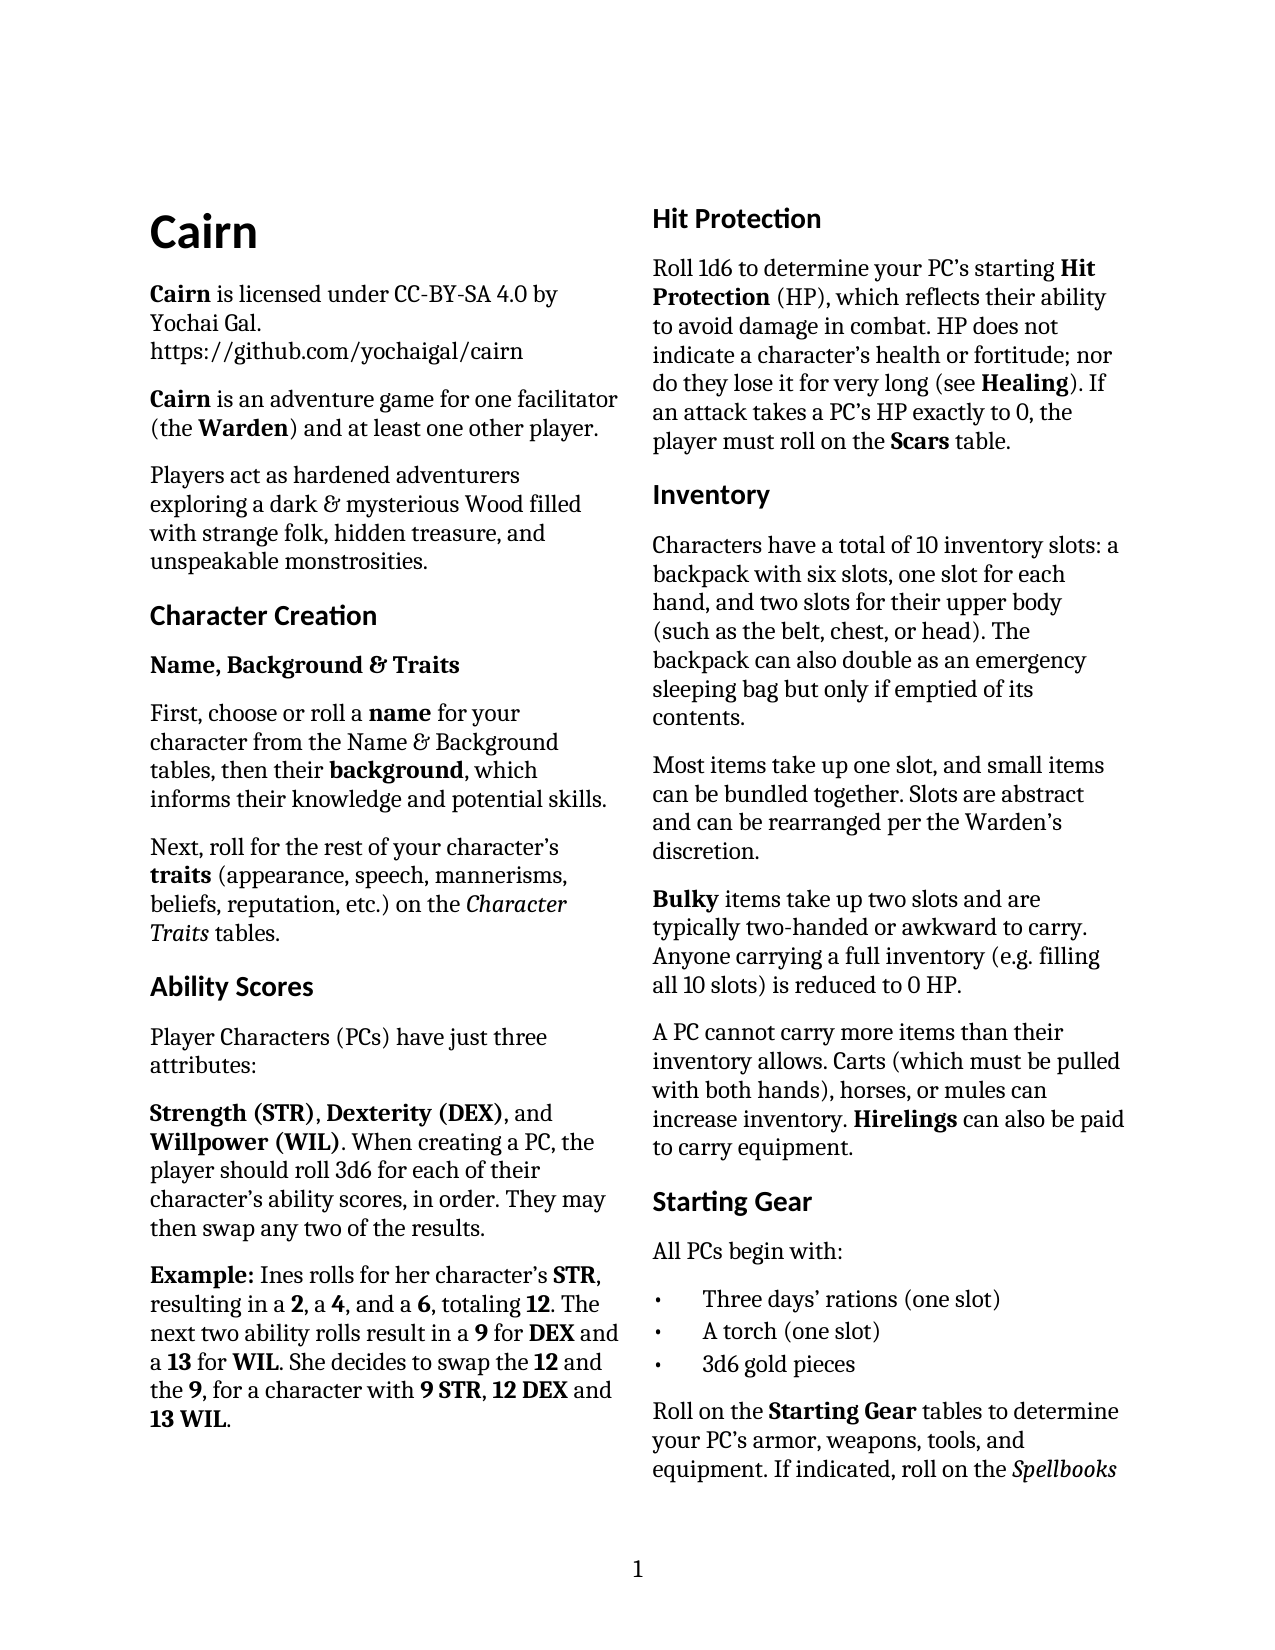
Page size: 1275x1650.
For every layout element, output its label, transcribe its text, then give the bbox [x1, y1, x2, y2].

text Roll 1d6 to determine your PC’s starting Hit Protection (HP), which reflects their ability to avoid damage in combat. HP does not indicate a character’s health or fortitude; nor do they lose it for very long (see Healing). If an attack takes a PC’s HP exactly to 0, the player must roll on the Scars table. [652, 254, 1125, 456]
text Most items take up one slot, and small items can be bundled together. Slots are abstract and can be rearranged per the Warden’s discretion. [652, 751, 1125, 866]
text Bulky items take up two slots and are typically two-handed or awkward to carry. Anyone carrying a full inventory (e.g. filling all 10 slots) is reduced to 0 HP. [652, 884, 1125, 999]
list A torch (one slot) [652, 1317, 1125, 1346]
text Cairn is licensed under CC-BY-SA 4.0 by Yochai Gal. https://github.com/yochaigal/cairn [150, 280, 622, 366]
subtitle Inventory [652, 476, 1125, 512]
subtitle Ability Scores [150, 968, 622, 1004]
subtitle Hit Protection [652, 200, 1125, 236]
subtitle Starting Gear [652, 1183, 1125, 1218]
list Three days’ rations (one slot) [652, 1285, 1125, 1313]
subtitle Cairn [150, 200, 622, 261]
text Roll on the Starting Gear tables to determine your PC’s armor, weapons, tools, and equipment. If indicated, roll on the Spellbooks [652, 1397, 1125, 1483]
text Player Characters (PCs) have just three attributes: [150, 1023, 622, 1080]
text Name, Background & Traits [150, 651, 622, 680]
text Next, roll for the rest of your character’s traits (appearance, speech, mannerisms, beliefs, reputation, etc.) on the Character Traits tables. [150, 832, 622, 947]
text A PC cannot carry more items than their inventory allows. Carts (which must be pulled with both hands), horses, or mules can increase inventory. Hirelings can also be paid to carry equipment. [652, 1018, 1125, 1162]
text Strength (STR), Dexterity (DEX), and Willpower (WIL). When creating a PC, the player should roll 3d6 for each of their character’s ability scores, in order. They may then swap any two of the results. [150, 1099, 622, 1243]
text Cairn is an adventure game for one facilitator (the Warden) and at least one other player. [150, 385, 622, 442]
list 3d6 gold pieces [652, 1350, 1125, 1378]
text Example: Ines rolls for her character’s STR, resulting in a 2, a 4, and a 6, totaling 12. The next two ability rolls result in a 9 for DEX and a 13 for WIL. She decides to swap the 12 and the 9, for a character with 9 STR, 12 DEX and 13 WIL. [150, 1261, 622, 1434]
text First, choose or roll a name for your character from the Name & Background tables, then their background, which informs their knowledge and potential skills. [150, 699, 622, 814]
subtitle Character Creation [150, 597, 622, 632]
text Players act as hardened adventurers exploring a dark & mysterious Wood filled with strange folk, hidden treasure, and unspeakable monstrosities. [150, 461, 622, 576]
text All PCs begin with: [652, 1237, 1125, 1266]
text Characters have a total of 10 inventory slots: a backpack with six slots, one slot for each hand, and two slots for their upper body (such as the belt, chest, or head). The backpack can also double as an emergency sleeping bag but only if emptied of its contents. [652, 531, 1125, 732]
